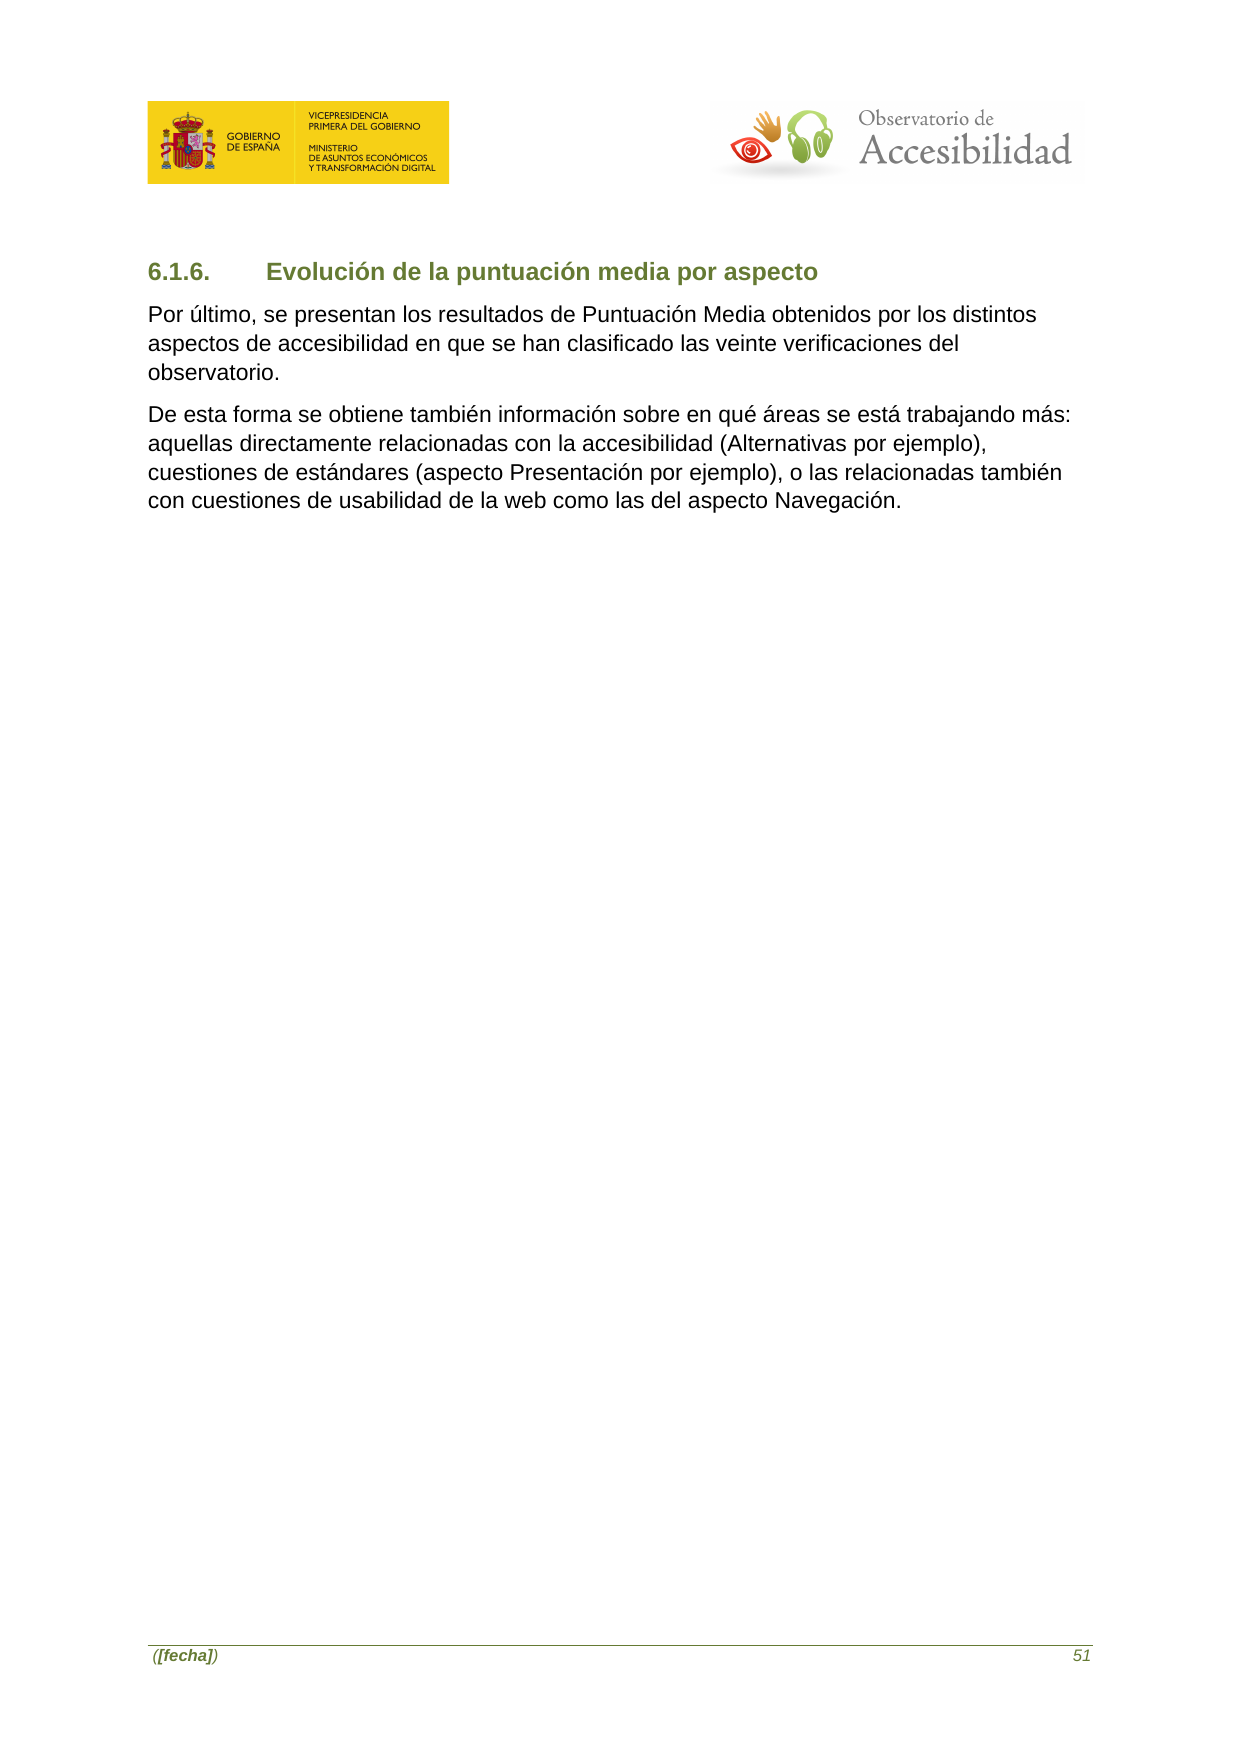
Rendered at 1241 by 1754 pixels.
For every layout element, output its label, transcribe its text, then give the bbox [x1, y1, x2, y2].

text De esta forma se obtiene también información sobre en qué áreas se está trabajando más: aquellas directamente relacionadas con la accesibilidad (Alternativas por ejemplo), cuestiones de estándares (aspecto Presentación por ejemplo), o las relacionadas también con cuestiones de usabilidad de la web como las del aspecto Navegación. [148, 401, 1092, 514]
subtitle Evolución de la puntuación media por aspecto [148, 257, 1092, 286]
picture [147, 101, 450, 184]
picture [710, 101, 1086, 184]
text Por último, se presentan los resultados de Puntuación Media obtenidos por los distintos aspectos de accesibilidad en que se han clasificado las veinte verificaciones del observatorio. [148, 301, 1092, 386]
